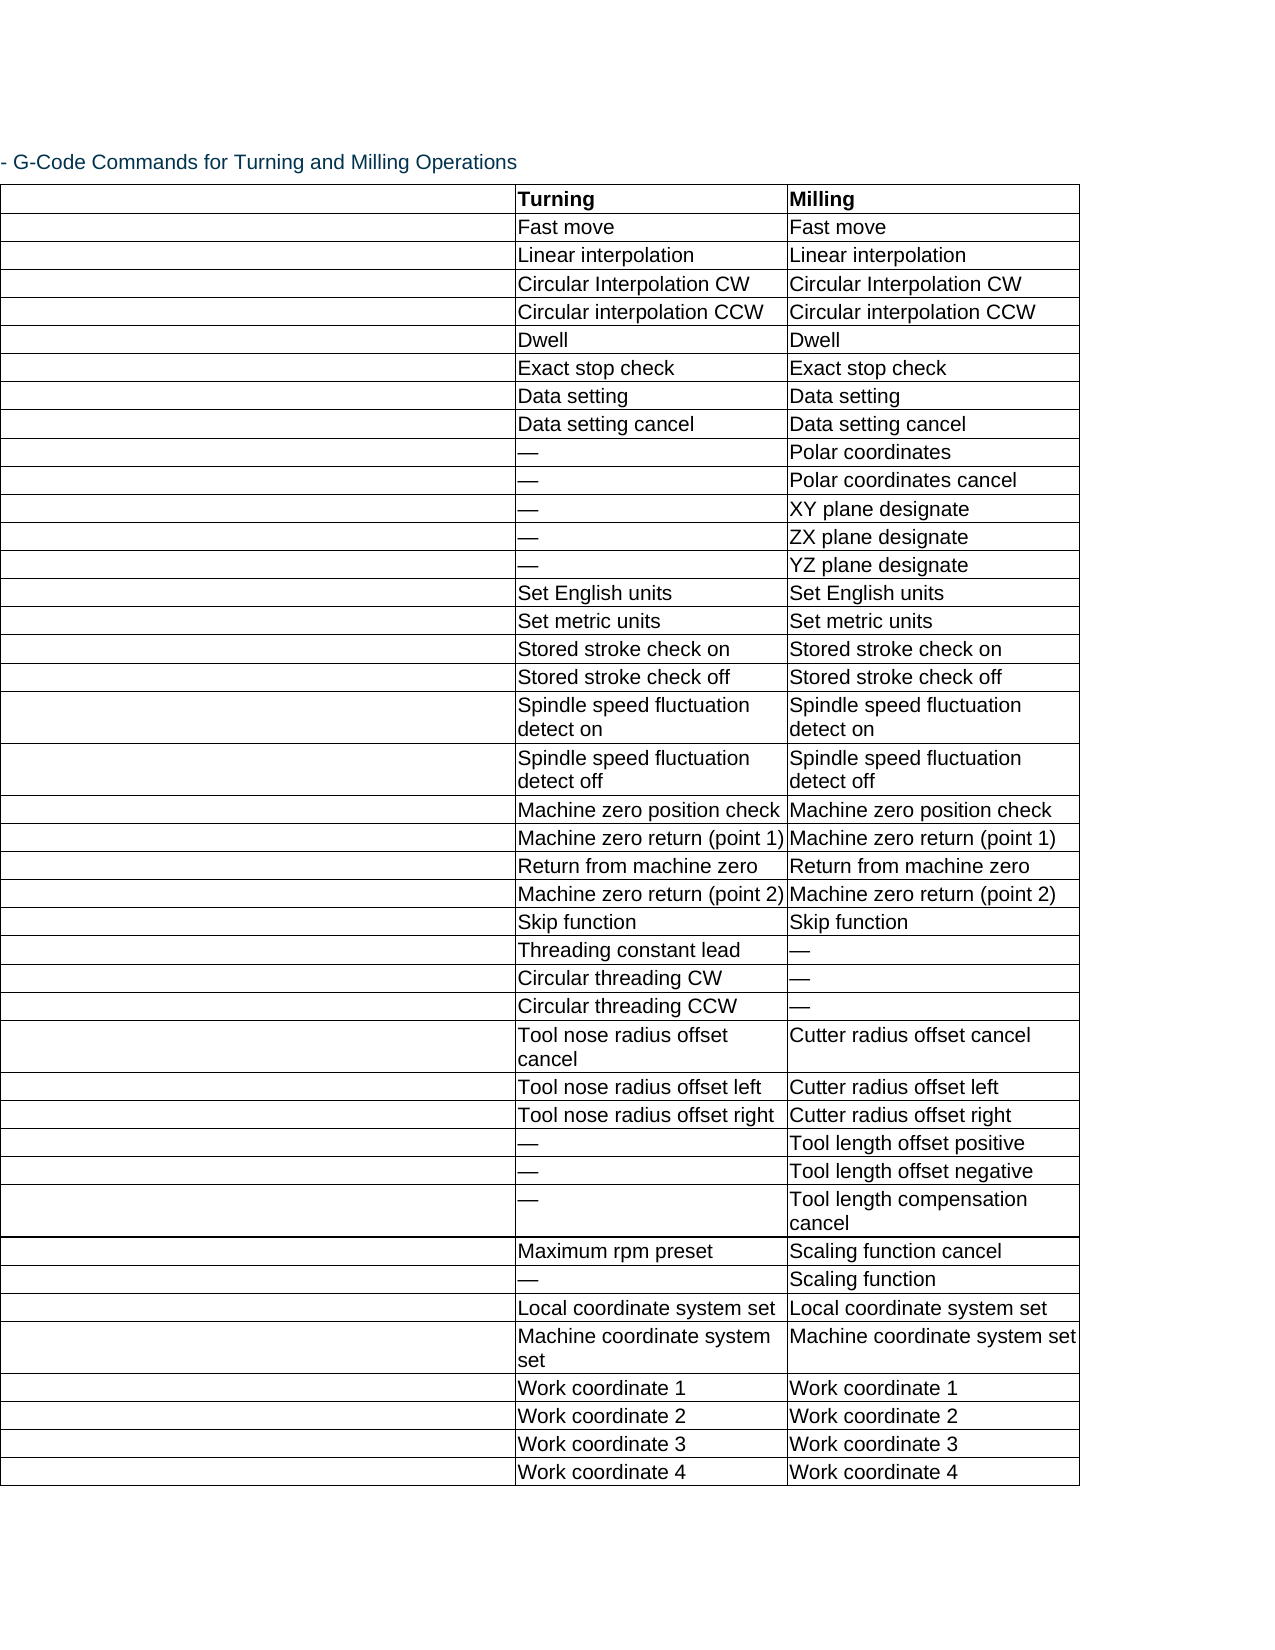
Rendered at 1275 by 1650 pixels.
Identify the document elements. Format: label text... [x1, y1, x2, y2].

table_cell G36 [1, 993, 515, 1020]
table_header Code [1, 185, 515, 212]
table_cell G35 [1, 965, 515, 992]
table_cell G17 [1, 495, 515, 522]
table_cell G49 [1, 1185, 515, 1236]
table_cell Stored stroke check off [516, 664, 787, 691]
table_cell G19 [1, 551, 515, 578]
table_cell Circular interpolation CCW [516, 298, 787, 325]
table_cell — [516, 1266, 787, 1293]
table_cell G11 [1, 410, 515, 437]
table_cell Return from machine zero [788, 852, 1079, 879]
table_cell Data setting cancel [788, 410, 1079, 437]
table_cell Work coordinate 3 [788, 1430, 1079, 1457]
table_cell ZX plane designate [788, 523, 1079, 550]
table_cell G26 [1, 744, 515, 795]
table_cell Set English units [788, 579, 1079, 606]
table_cell Tool length compensation cancel [788, 1185, 1079, 1236]
table_cell Machine coordinate system set [516, 1322, 787, 1373]
table_cell G18 [1, 523, 515, 550]
table_cell Spindle speed fluctuation detect off [788, 744, 1079, 795]
subtitle Table 1 - G-Code Commands for Turning and Milling Operations [0, 150, 1275, 174]
table_cell Linear interpolation [516, 242, 787, 269]
table_cell G57 [1, 1458, 515, 1485]
table_cell Dwell [516, 326, 787, 353]
table_cell G51 [1, 1266, 515, 1293]
table_cell Work coordinate 3 [516, 1430, 787, 1457]
table_cell Stored stroke check on [516, 635, 787, 662]
table_cell Dwell [788, 326, 1079, 353]
table_cell Scaling function [788, 1266, 1079, 1293]
table_cell Set English units [516, 579, 787, 606]
table_cell Return from machine zero [516, 852, 787, 879]
table_cell Set metric units [516, 607, 787, 634]
table_cell Machine zero position check [516, 796, 787, 823]
table_cell G10 [1, 382, 515, 409]
table_cell Work coordinate 2 [788, 1402, 1079, 1429]
table_cell Machine coordinate system set [788, 1322, 1079, 1373]
table_cell — [788, 965, 1079, 992]
table_cell G50 [1, 1238, 515, 1264]
table_cell Spindle speed fluctuation detect off [516, 744, 787, 795]
table_cell Fast move [788, 214, 1079, 241]
table_cell — [516, 551, 787, 578]
table_cell — [516, 1185, 787, 1236]
table_cell G30 [1, 880, 515, 907]
table_cell Machine zero return (point 1) [788, 824, 1079, 851]
table_cell Machine zero return (point 2) [788, 880, 1079, 907]
table_cell G42 [1, 1101, 515, 1128]
table_cell — [516, 495, 787, 522]
table_cell G21 [1, 607, 515, 634]
table_cell G23 [1, 664, 515, 691]
table_cell Local coordinate system set [788, 1294, 1079, 1321]
table_cell Tool length offset positive [788, 1129, 1079, 1156]
table_cell Exact stop check [516, 354, 787, 381]
table_cell XY plane designate [788, 495, 1079, 522]
table_cell G44 [1, 1157, 515, 1184]
table_cell YZ plane designate [788, 551, 1079, 578]
table_cell Work coordinate 4 [788, 1458, 1079, 1485]
table_cell G15 [1, 439, 515, 466]
table_cell G01 [1, 242, 515, 269]
table_cell Spindle speed fluctuation detect on [516, 692, 787, 743]
table_cell G54 [1, 1374, 515, 1401]
table_cell — [516, 467, 787, 494]
table_cell G25 [1, 692, 515, 743]
table_cell Circular interpolation CCW [788, 298, 1079, 325]
table_cell Work coordinate 1 [516, 1374, 787, 1401]
table_cell Machine zero position check [788, 796, 1079, 823]
table_cell G32 [1, 936, 515, 963]
table_cell Linear interpolation [788, 242, 1079, 269]
table_cell Spindle speed fluctuation detect on [788, 692, 1079, 743]
table_cell G28 [1, 824, 515, 851]
table_cell Skip function [788, 908, 1079, 935]
table_cell — [516, 523, 787, 550]
table_cell — [788, 993, 1079, 1020]
table_cell G22 [1, 635, 515, 662]
table_cell Cutter radius offset left [788, 1073, 1079, 1100]
table_cell G27 [1, 796, 515, 823]
table_cell G16 [1, 467, 515, 494]
table_cell Stored stroke check on [788, 635, 1079, 662]
table_cell Work coordinate 2 [516, 1402, 787, 1429]
table_cell Local coordinate system set [516, 1294, 787, 1321]
table_cell Polar coordinates [788, 439, 1079, 466]
table_cell Tool nose radius offset cancel [516, 1021, 787, 1072]
table_cell Circular threading CW [516, 965, 787, 992]
table_cell Tool length offset negative [788, 1157, 1079, 1184]
table_cell G41 [1, 1073, 515, 1100]
table_cell Threading constant lead [516, 936, 787, 963]
table_cell Data setting [516, 382, 787, 409]
table_cell G29 [1, 852, 515, 879]
table_cell G00 [1, 214, 515, 241]
table_cell Data setting cancel [516, 410, 787, 437]
table_cell G55 [1, 1402, 515, 1429]
table_cell Set metric units [788, 607, 1079, 634]
table_cell G03 [1, 298, 515, 325]
table_cell — [516, 439, 787, 466]
table_cell G02 [1, 270, 515, 297]
table_cell Work coordinate 4 [516, 1458, 787, 1485]
table_cell Polar coordinates cancel [788, 467, 1079, 494]
table_cell Machine zero return (point 1) [516, 824, 787, 851]
table_cell Work coordinate 1 [788, 1374, 1079, 1401]
table_cell — [788, 936, 1079, 963]
table_cell Scaling function cancel [788, 1238, 1079, 1264]
table_cell G52 [1, 1294, 515, 1321]
table_cell Machine zero return (point 2) [516, 880, 787, 907]
table_cell Cutter radius offset cancel [788, 1021, 1079, 1072]
table_cell Exact stop check [788, 354, 1079, 381]
table_cell Data setting [788, 382, 1079, 409]
table_cell Tool nose radius offset left [516, 1073, 787, 1100]
table_cell G20 [1, 579, 515, 606]
table_header Turning [516, 185, 787, 212]
table_cell — [516, 1129, 787, 1156]
table_cell Maximum rpm preset [516, 1238, 787, 1264]
table_cell Circular Interpolation CW [788, 270, 1079, 297]
table_cell — [516, 1157, 787, 1184]
table_cell Circular Interpolation CW [516, 270, 787, 297]
table_cell Skip function [516, 908, 787, 935]
table_cell G40 [1, 1021, 515, 1072]
table_cell G31 [1, 908, 515, 935]
table_cell G53 [1, 1322, 515, 1373]
table_cell Cutter radius offset right [788, 1101, 1079, 1128]
table_cell Fast move [516, 214, 787, 241]
table_cell Stored stroke check off [788, 664, 1079, 691]
table_cell Circular threading CCW [516, 993, 787, 1020]
table_cell G43 [1, 1129, 515, 1156]
table_cell Tool nose radius offset right [516, 1101, 787, 1128]
table_header Milling [788, 185, 1079, 212]
table_cell G56 [1, 1430, 515, 1457]
table_cell G09 [1, 354, 515, 381]
table_cell G04 [1, 326, 515, 353]
